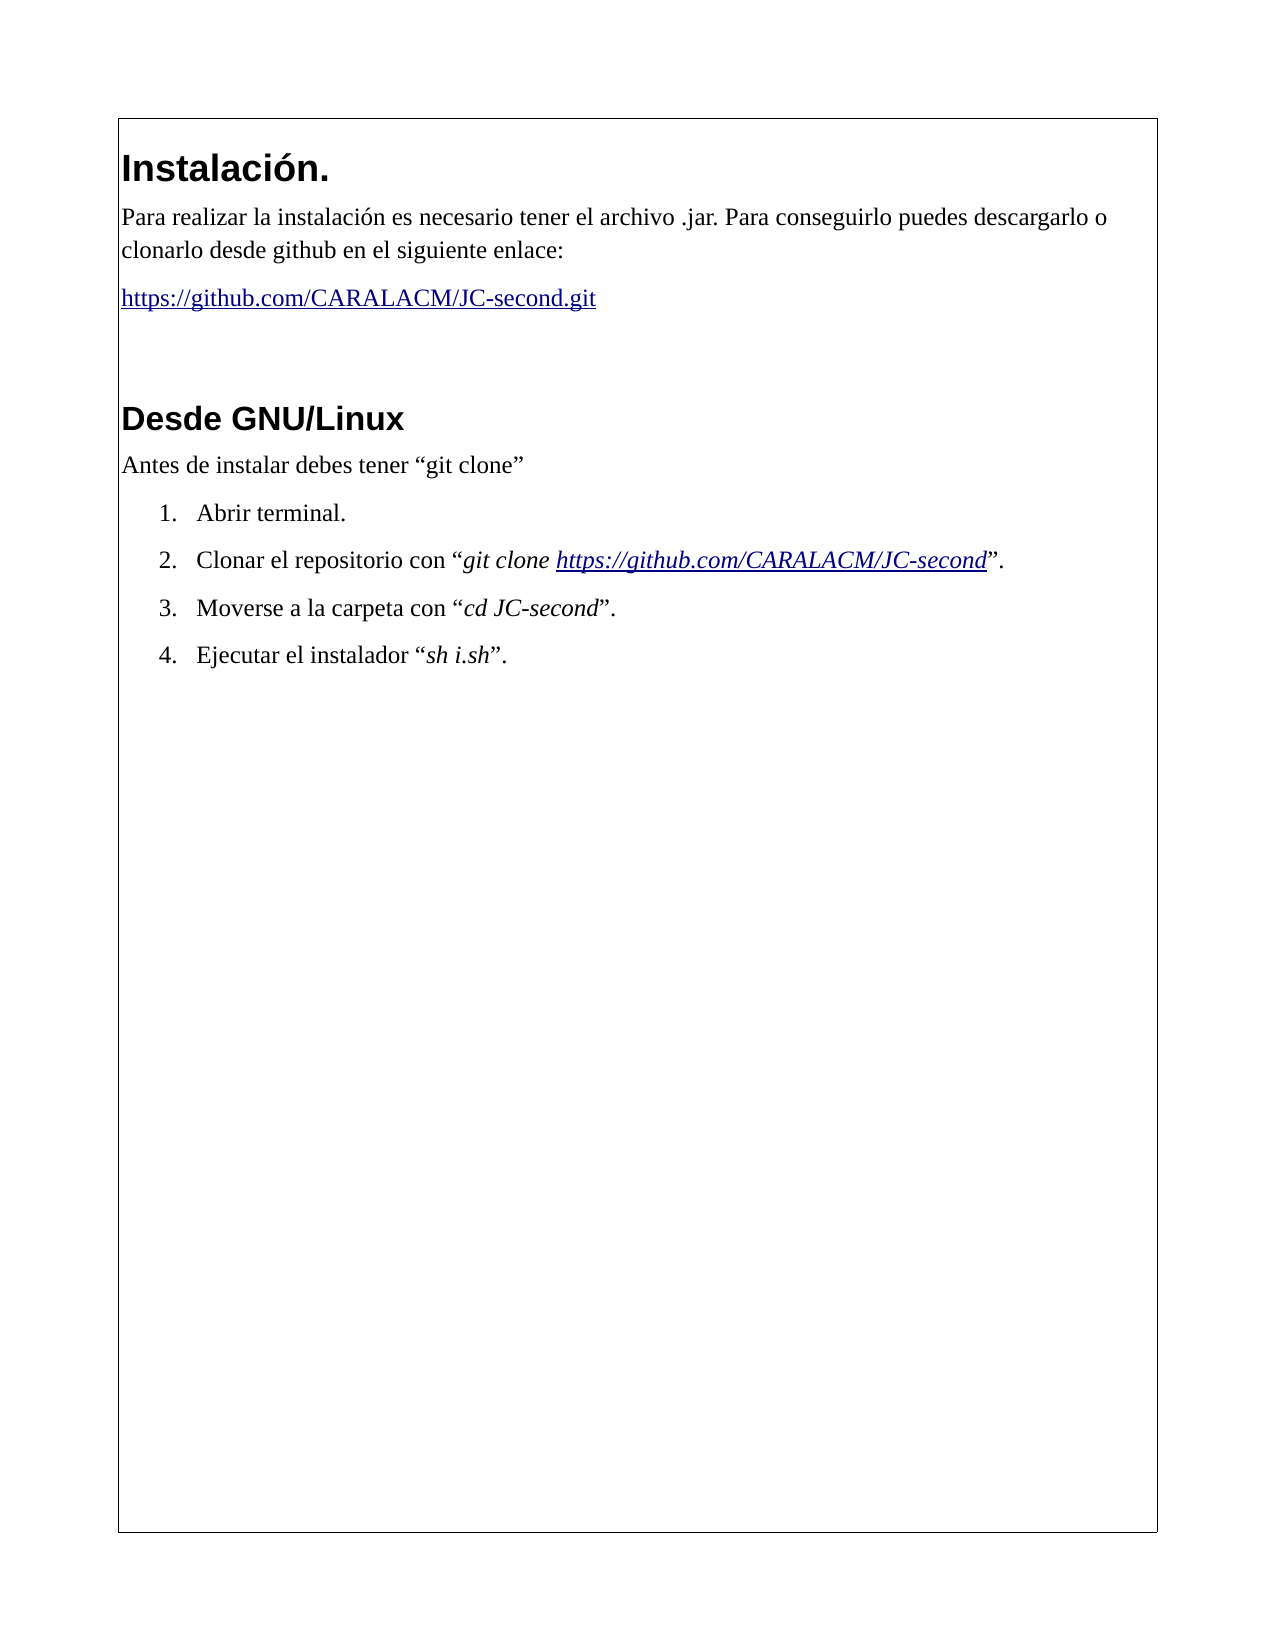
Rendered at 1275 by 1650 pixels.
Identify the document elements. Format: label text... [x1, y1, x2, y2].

text Para realizar la instalación es necesario tener el archivo .jar. Para conseguirlo puedes descargarlo o clonarlo desde github en el siguiente enlace: [121, 202, 1154, 264]
text Antes de instalar debes tener “git clone” [121, 450, 1154, 479]
list Abrir terminal. [159, 498, 1154, 527]
list Clonar el repositorio con “git clone https://github.com/CARALACM/JC-second”. [159, 545, 1154, 574]
list Moverse a la carpeta con “cd JC-second”. [159, 593, 1154, 622]
text https://github.com/CARALACM/JC-second.git [121, 283, 1154, 312]
subtitle Desde GNU/Linux [121, 399, 1154, 438]
subtitle Instalación. [121, 146, 1154, 190]
list Ejecutar el instalador “sh i.sh”. [159, 641, 1154, 669]
